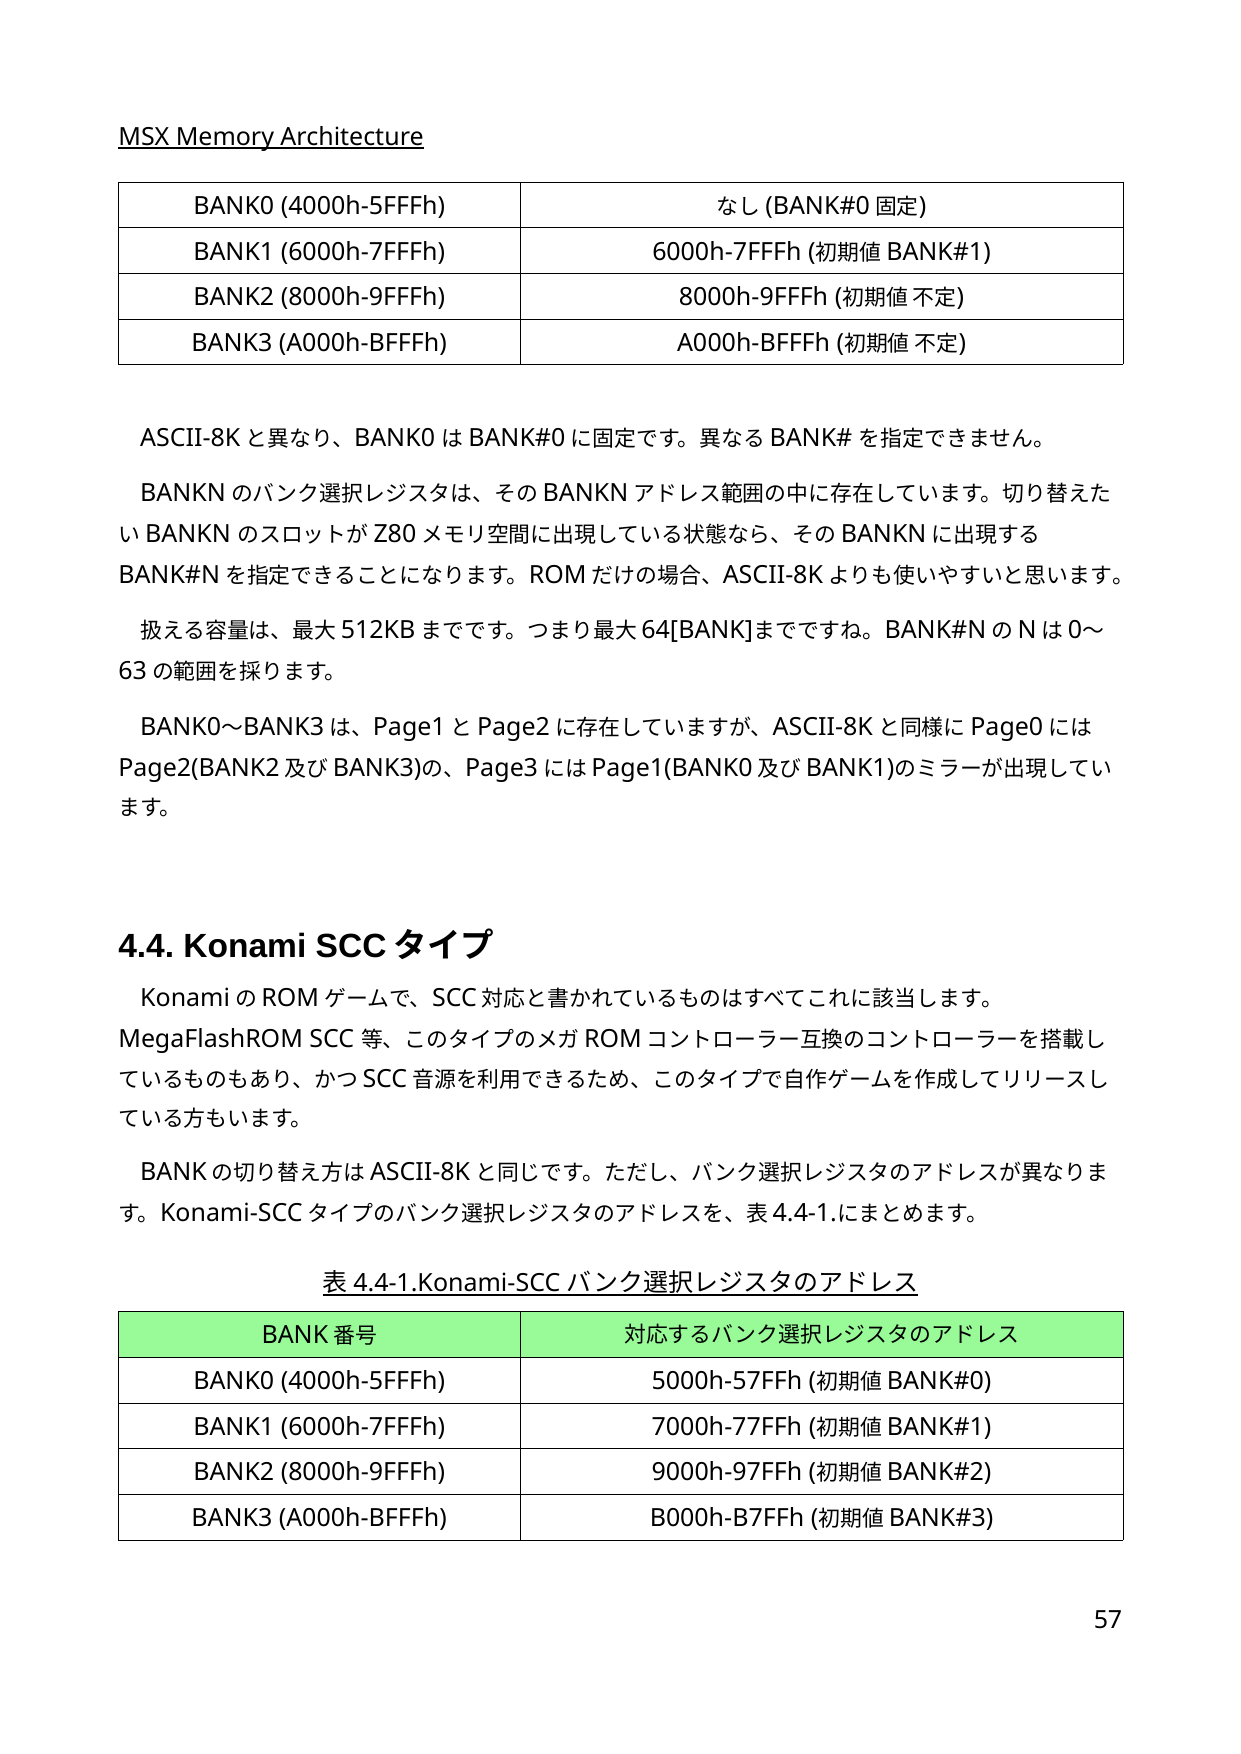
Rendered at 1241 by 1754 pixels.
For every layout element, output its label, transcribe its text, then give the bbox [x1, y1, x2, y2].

table_header BANK番号 [119, 1312, 520, 1357]
table_cell 6000h-7FFFh (初期値 BANK#1) [521, 228, 1123, 273]
subtitle 4.4. Konami SCCタイプ [118, 918, 1122, 967]
table_cell 7000h-77FFh (初期値 BANK#1) [521, 1404, 1123, 1448]
text 表 4.4-1.Konami-SCC バンク選択レジスタのアドレス [118, 1263, 1122, 1299]
text BANKNのバンク選択レジスタは、そのBANKNアドレス範囲の中に存在しています。切り替えたい BANKN のスロットが Z80メモリ空間に出現している状態なら、そのBANKNに出現するBANK#Nを指定できることになります。ROMだけの場合、ASCII-8Kよりも使いやすいと思います。 [118, 475, 1122, 591]
table_cell BANK0 (4000h-5FFFh) [119, 1358, 520, 1403]
table_cell 5000h-57FFh (初期値 BANK#0) [521, 1358, 1123, 1403]
text KonamiのROMゲームで、SCC対応と書かれているものはすべてこれに該当します。MegaFlashROM SCC 等、このタイプのメガROMコントローラー互換のコントローラーを搭載しているものもあり、かつSCC音源を利用できるため、このタイプで自作ゲームを作成してリリースしている方もいます。 [118, 979, 1122, 1133]
table_cell BANK1 (6000h-7FFFh) [119, 1404, 520, 1448]
table_cell A000h-BFFFh (初期値 不定) [521, 320, 1123, 364]
table_cell BANK3 (A000h-BFFFh) [119, 1495, 520, 1539]
table_cell なし (BANK#0固定) [521, 183, 1123, 227]
table_cell 9000h-97FFh (初期値 BANK#2) [521, 1449, 1123, 1494]
text BANK0～BANK3は、Page1とPage2に存在していますが、ASCII-8Kと同様に Page0にはPage2(BANK2及びBANK3)の、Page3にはPage1(BANK0及びBANK1)のミラーが出現しています。 [118, 708, 1122, 821]
table_cell BANK1 (6000h-7FFFh) [119, 228, 520, 273]
table_cell 8000h-9FFFh (初期値 不定) [521, 274, 1123, 318]
table_cell BANK3 (A000h-BFFFh) [119, 320, 520, 364]
table_header 対応するバンク選択レジスタのアドレス [521, 1312, 1123, 1357]
table_cell B000h-B7FFh (初期値 BANK#3) [521, 1495, 1123, 1539]
table_cell BANK2 (8000h-9FFFh) [119, 1449, 520, 1494]
table_cell BANK2 (8000h-9FFFh) [119, 274, 520, 318]
text ASCII-8Kと異なり、BANK0 は BANK#0に固定です。異なるBANK# を指定できません。 [118, 420, 1122, 454]
table_cell BANK0 (4000h-5FFFh) [119, 183, 520, 227]
text BANKの切り替え方は ASCII-8Kと同じです。ただし、バンク選択レジスタのアドレスが異なります。Konami-SCCタイプのバンク選択レジスタのアドレスを、表4.4-1.にまとめます。 [118, 1154, 1122, 1229]
text 扱える容量は、最大512KBまでです。つまり最大64[BANK]までですね。BANK#NのNは0～63の範囲を採ります。 [118, 612, 1122, 687]
